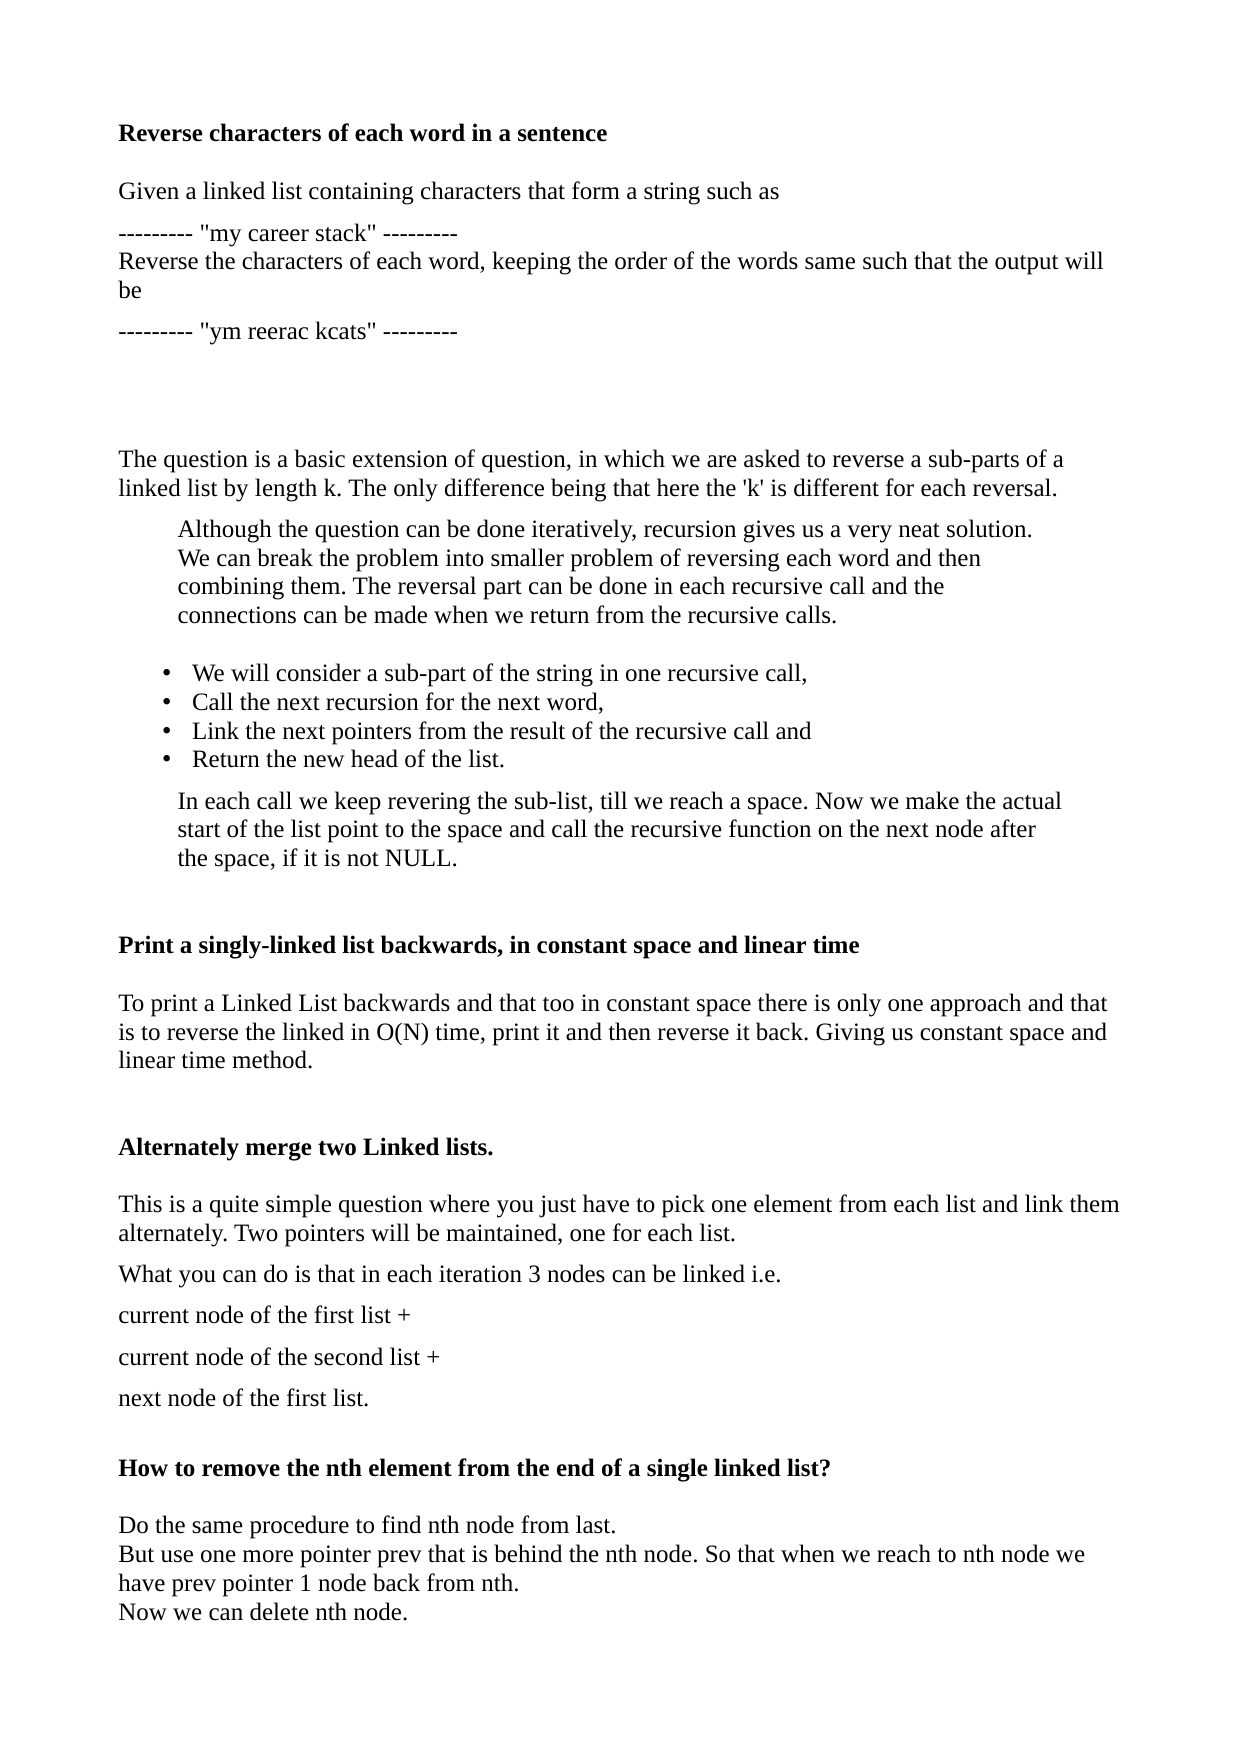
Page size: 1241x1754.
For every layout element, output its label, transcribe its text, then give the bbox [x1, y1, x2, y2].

text Reverse characters of each word in a sentence [118, 118, 1122, 147]
text --------- "my career stack" --------- Reverse the characters of each word, keeping the order of the words same such that the output will be [118, 218, 1122, 304]
text The question is a basic extension of question, in which we are asked to reverse a sub-parts of a linked list by length k. The only difference being that here the 'k' is different for each reversal. [118, 444, 1122, 501]
list Link the next pointers from the result of the recursive call and [162, 716, 1122, 744]
text current node of the second list + [118, 1342, 1122, 1370]
text Do the same procedure to find nth node from last. [118, 1510, 1122, 1539]
text To print a Linked List backwards and that too in constant space there is only one approach and that is to reverse the linked in O(N) time, print it and then reverse it back. Giving us constant space and linear time method. [118, 988, 1122, 1074]
text Given a linked list containing characters that form a string such as [118, 176, 1122, 205]
text What you can do is that in each iteration 3 nodes can be linked i.e. [118, 1259, 1122, 1288]
text How to remove the nth element from the end of a single linked list? [118, 1453, 1122, 1482]
list Call the next recursion for the next word, [162, 687, 1122, 716]
list We will consider a sub-part of the string in one recursive call, [162, 658, 1122, 687]
text But use one more pointer prev that is behind the nth node. So that when we reach to nth node we have prev pointer 1 node back from nth. [118, 1539, 1122, 1597]
list Return the new head of the list. [162, 744, 1122, 773]
text Alternately merge two Linked lists. [118, 1132, 1122, 1160]
text --------- "ym reerac kcats" --------- [118, 316, 1122, 345]
text Now we can delete nth node. [118, 1597, 1122, 1625]
text This is a quite simple question where you just have to pick one element from each list and link them alternately. Two pointers will be maintained, one for each list. [118, 1189, 1122, 1247]
text Print a singly-linked list backwards, in constant space and linear time [118, 930, 1122, 959]
text current node of the first list + [118, 1300, 1122, 1329]
text Although the question can be done iteratively, recursion gives us a very neat solution. We can break the problem into smaller problem of reversing each word and then combining them. The reversal part can be done in each recursive call and the connections can be made when we return from the recursive calls. [177, 514, 1063, 629]
text In each call we keep revering the sub-list, till we reach a space. Now we make the actual start of the list point to the space and call the recursive function on the next node after the space, if it is not NULL. [177, 786, 1063, 872]
text next node of the first list. [118, 1383, 1122, 1412]
